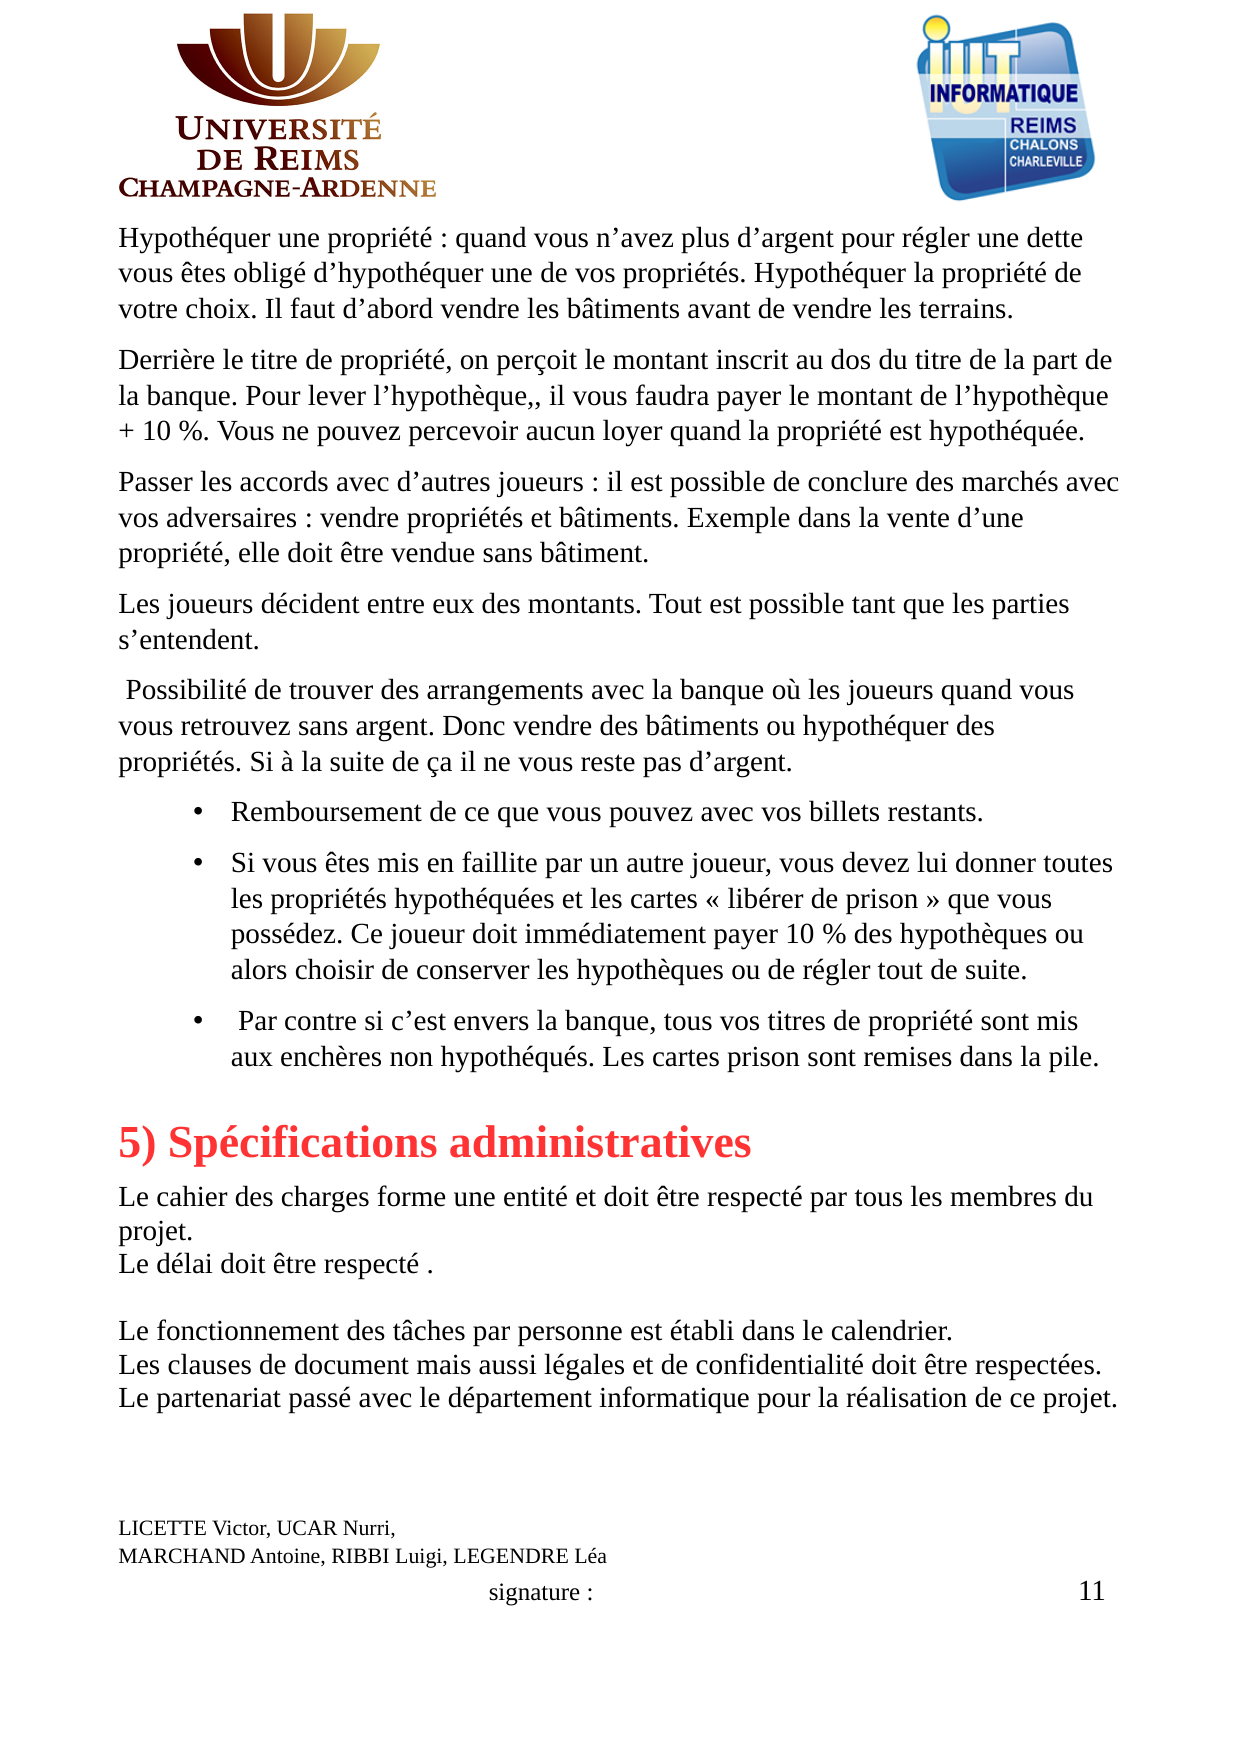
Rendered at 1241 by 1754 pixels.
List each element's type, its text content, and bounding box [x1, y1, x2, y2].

picture [899, 0, 1120, 220]
text Possibilité de trouver des arrangements avec la banque où les joueurs quand vous vous retrouvez sans argent. Donc vendre des bâtiments ou hypothéquer des propriétés. Si à la suite de ça il ne vous reste pas d’argent. [118, 672, 1122, 777]
list Par contre si c’est envers la banque, tous vos titres de propriété sont mis aux enchères non hypothéqués. Les cartes prison sont remises dans la pile. [193, 1003, 1122, 1072]
text Derrière le titre de propriété, on perçoit le montant inscrit au dos du titre de la part de la banque. Pour lever l’hypothèque,, il vous faudra payer le montant de l’hypothèque + 10 %. Vous ne pouvez percevoir aucun loyer quand la propriété est hypothéquée. [118, 342, 1122, 447]
subtitle 5) Spécifications administratives [118, 1114, 1122, 1167]
text Les joueurs décident entre eux des montants. Tout est possible tant que les parties s’entendent. [118, 586, 1122, 655]
list Remboursement de ce que vous pouvez avec vos billets restants. [193, 794, 1122, 828]
text Passer les accords avec d’autres joueurs : il est possible de conclure des marchés avec vos adversaires : vendre propriétés et bâtiments. Exemple dans la vente d’une propriété, elle doit être vendue sans bâtiment. [118, 464, 1122, 569]
text Le fonctionnement des tâches par personne est établi dans le calendrier. [118, 1313, 1122, 1347]
text Les clauses de document mais aussi légales et de confidentialité doit être respectées. [118, 1347, 1122, 1381]
list Si vous êtes mis en faillite par un autre joueur, vous devez lui donner toutes les propriétés hypothéquées et les cartes « libérer de prison » que vous possédez. Ce joueur doit immédiatement payer 10 % des hypothèques ou alors choisir de conserver les hypothèques ou de régler tout de suite. [193, 845, 1122, 986]
picture [117, 0, 437, 211]
text Le cahier des charges forme une entité et doit être respecté par tous les membres du projet. [118, 1179, 1122, 1246]
text Hypothéquer une propriété : quand vous n’avez plus d’argent pour régler une dette vous êtes obligé d’hypothéquer une de vos propriétés. Hypothéquer la propriété de votre choix. Il faut d’abord vendre les bâtiments avant de vendre les terrains. [118, 181, 1122, 325]
text Le délai doit être respecté . [118, 1246, 1122, 1280]
text Le partenariat passé avec le département informatique pour la réalisation de ce projet. [118, 1381, 1122, 1414]
